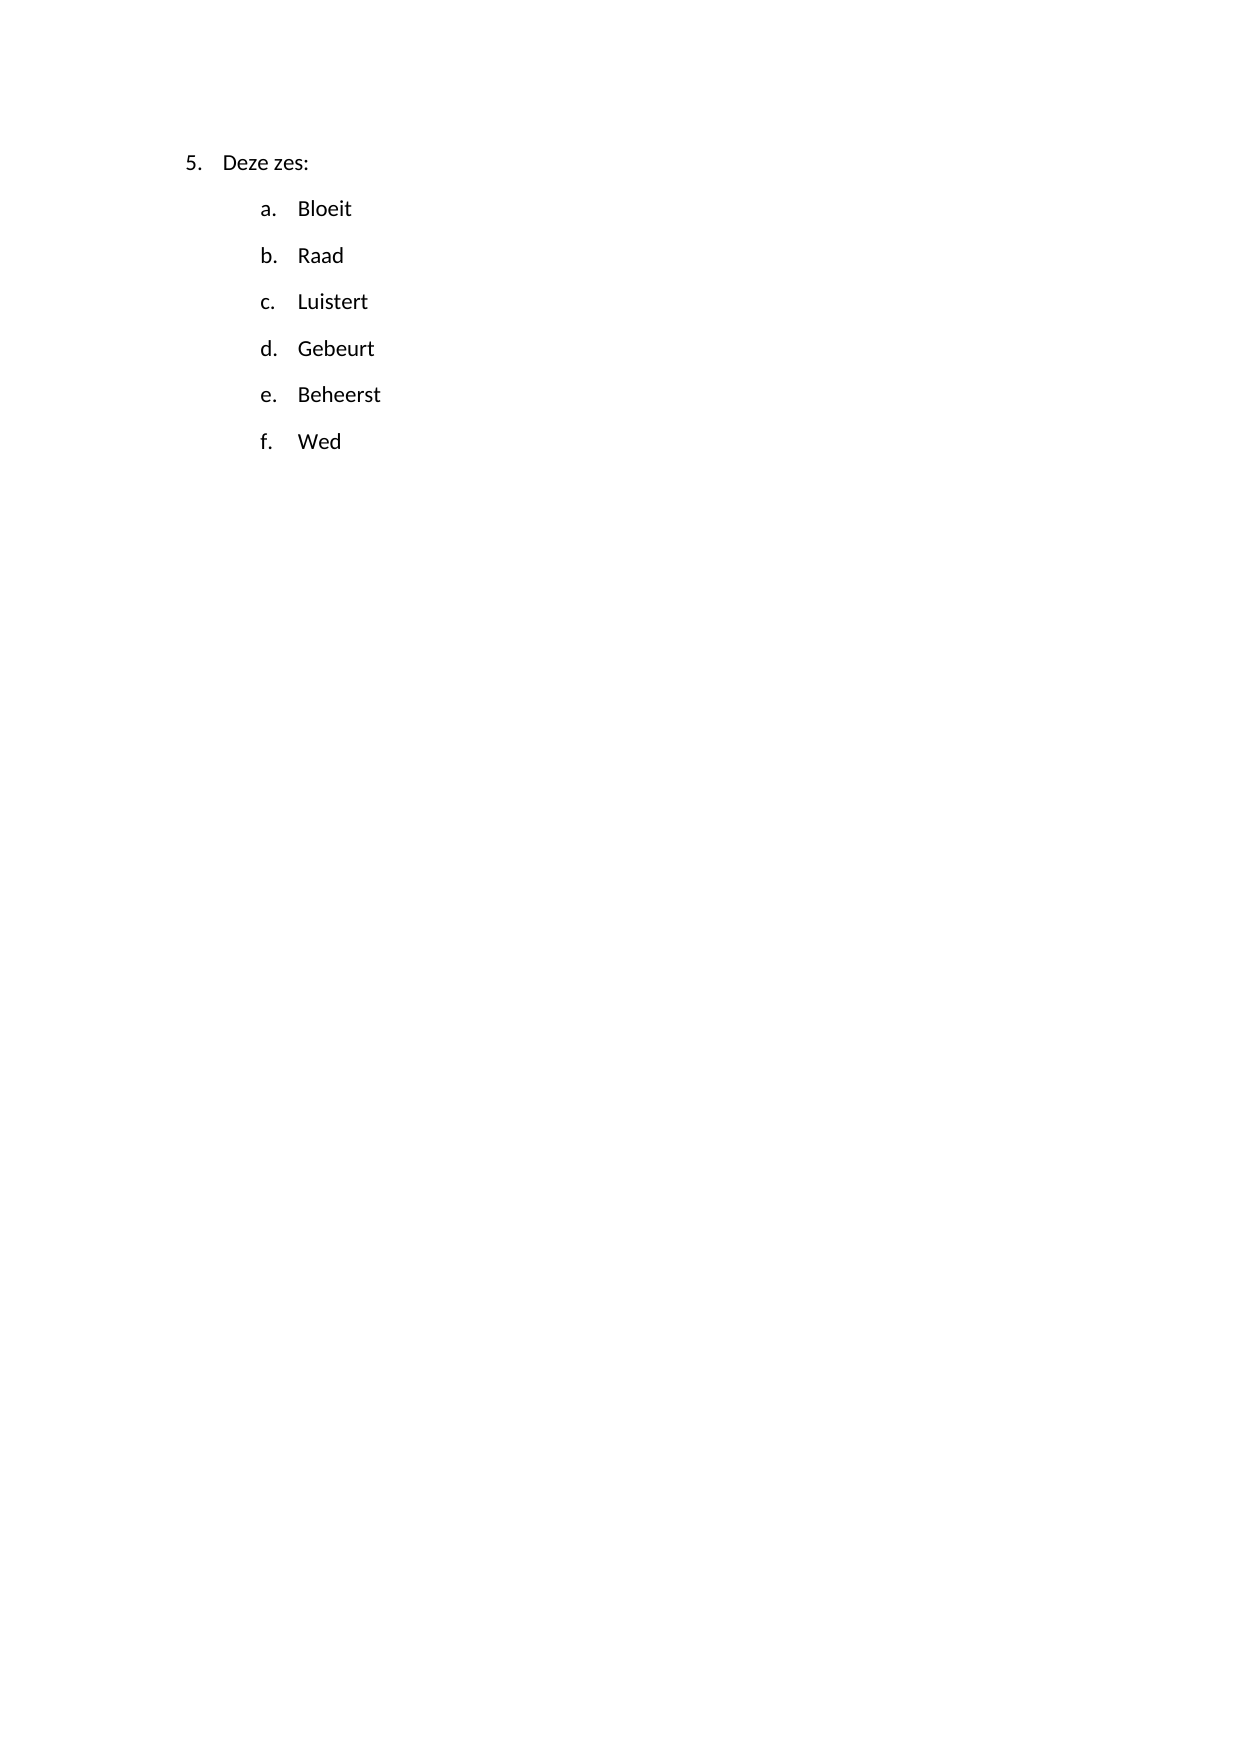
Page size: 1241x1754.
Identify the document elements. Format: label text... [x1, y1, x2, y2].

list Deze zes: [185, 148, 1093, 176]
list Beheerst [260, 380, 1093, 408]
list Gebeurt [260, 334, 1093, 362]
list Luistert [260, 287, 1093, 315]
list Raad [260, 241, 1093, 269]
list Bloeit [260, 194, 1093, 222]
list Wed [260, 427, 1093, 455]
